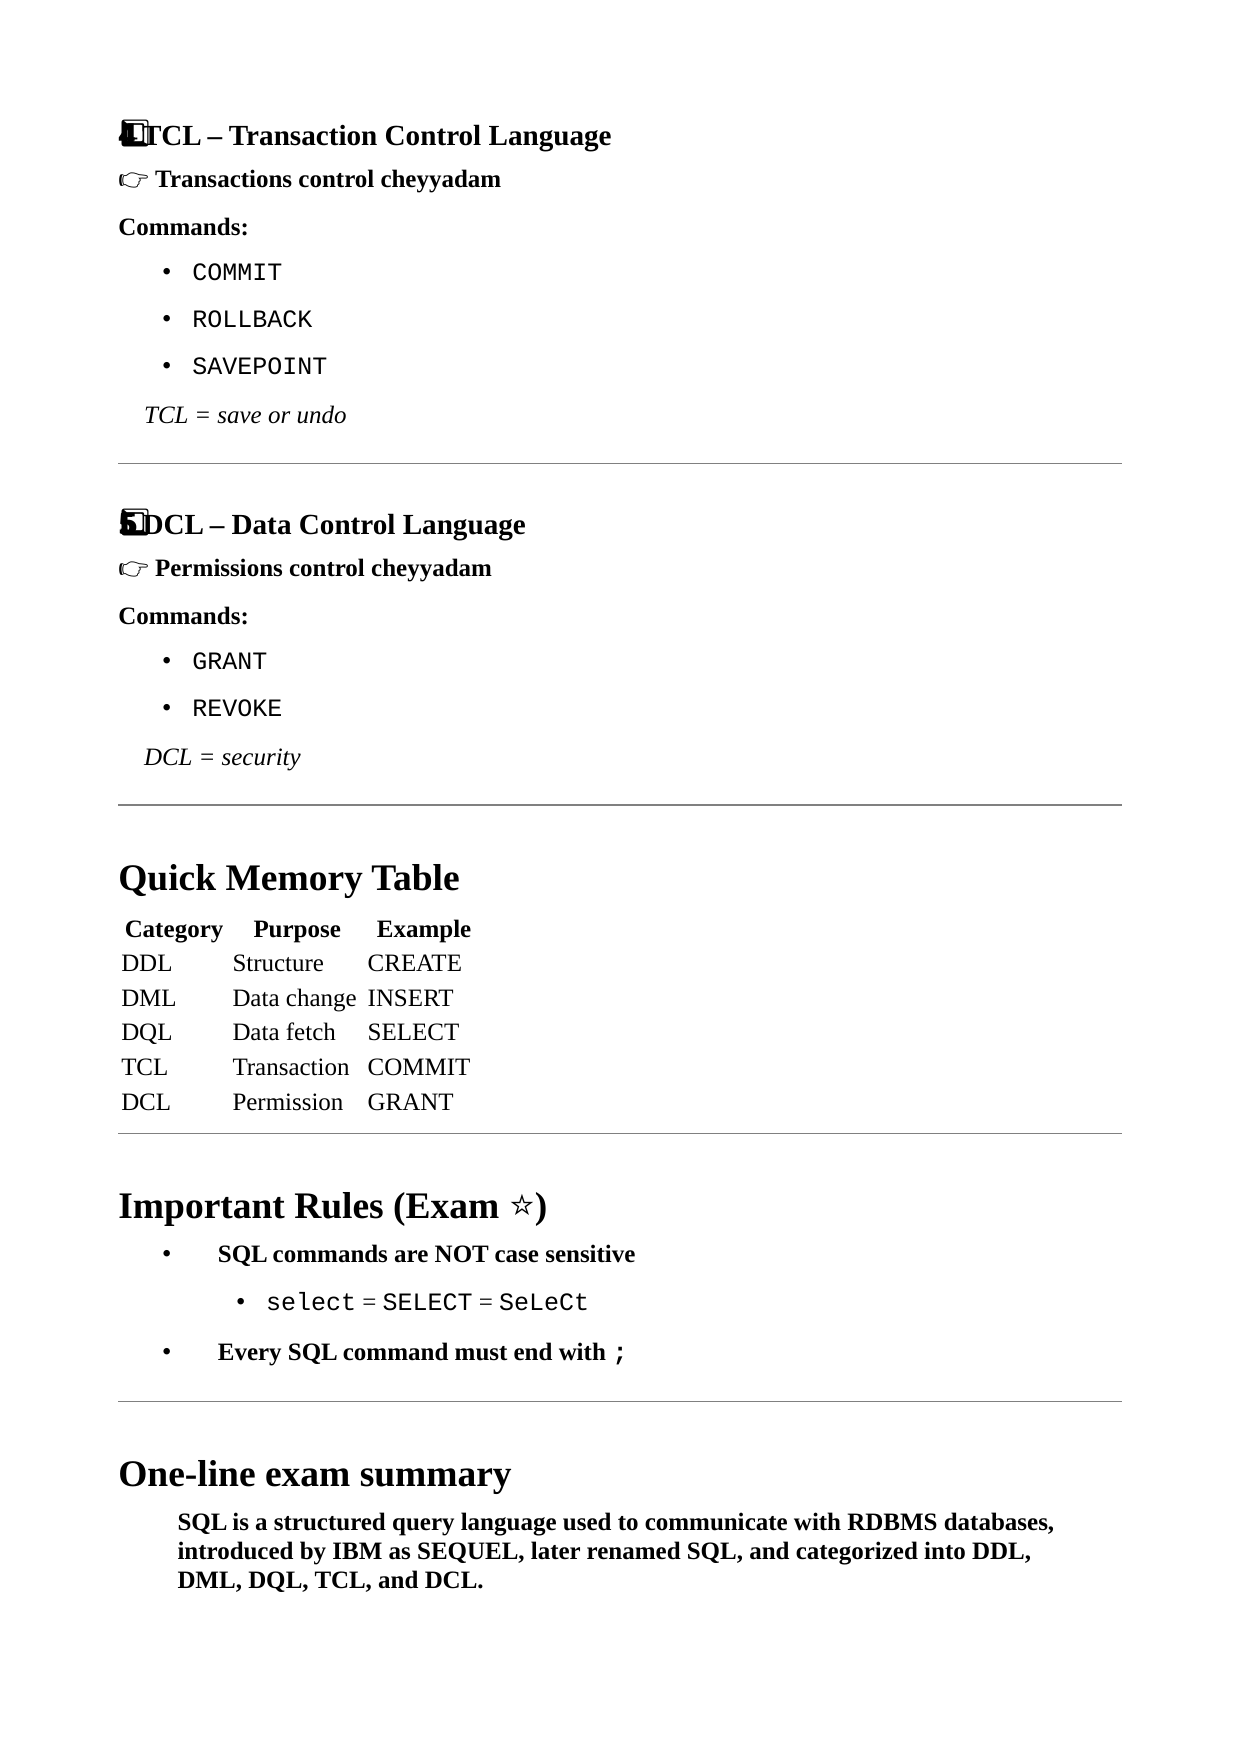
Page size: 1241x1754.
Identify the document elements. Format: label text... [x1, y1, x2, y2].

subtitle Quick Memory Table 🧠 [118, 855, 1122, 898]
table_cell TCL [118, 1049, 229, 1084]
table_cell SELECT [365, 1015, 483, 1049]
table_cell DDL [118, 945, 229, 980]
table_header Example [365, 911, 483, 945]
table_cell COMMIT [365, 1049, 483, 1084]
list ✅ Every SQL command must end with ; [162, 1337, 1122, 1367]
text SQL is a structured query language used to communicate with RDBMS databases, introduced by IBM as SEQUEL, later renamed SQL, and categorized into DDL, DML, DQL, TCL, and DCL. [177, 1507, 1063, 1594]
subtitle One-line exam summary 📝 [118, 1452, 1122, 1495]
text 👉 Permissions control cheyyadam [118, 553, 1122, 582]
text 👉 Transactions control cheyyadam [118, 164, 1122, 193]
list select = SELECT = SeLeCt [236, 1287, 1122, 1317]
list ✅ SQL commands are NOT case sensitive [162, 1239, 1122, 1268]
list ROLLBACK [162, 306, 1122, 335]
table_cell INSERT [365, 980, 483, 1014]
table_cell Structure [229, 945, 364, 980]
table_cell Transaction [229, 1049, 364, 1084]
list COMMIT [162, 259, 1122, 288]
table_header Purpose [229, 911, 364, 945]
subtitle 4️⃣ TCL – Transaction Control Language [118, 118, 1122, 152]
text 🧠 TCL = save or undo [118, 401, 1122, 429]
table_cell DQL [118, 1015, 229, 1049]
table_cell Permission [229, 1084, 364, 1118]
table_cell GRANT [365, 1084, 483, 1118]
subtitle Important Rules (Exam ⭐) [118, 1183, 1122, 1227]
list GRANT [162, 648, 1122, 677]
table_cell DCL [118, 1084, 229, 1118]
table_header Category [118, 911, 229, 945]
list REVOKE [162, 695, 1122, 724]
text 🧠 DCL = security [118, 742, 1122, 771]
list SAVEPOINT [162, 353, 1122, 382]
table_cell Data change [229, 980, 364, 1014]
subtitle 5️⃣ DCL – Data Control Language [118, 507, 1122, 541]
text Commands: [118, 212, 1122, 241]
text Commands: [118, 601, 1122, 629]
table_cell DML [118, 980, 229, 1014]
table_cell Data fetch [229, 1015, 364, 1049]
table_cell CREATE [365, 945, 483, 980]
